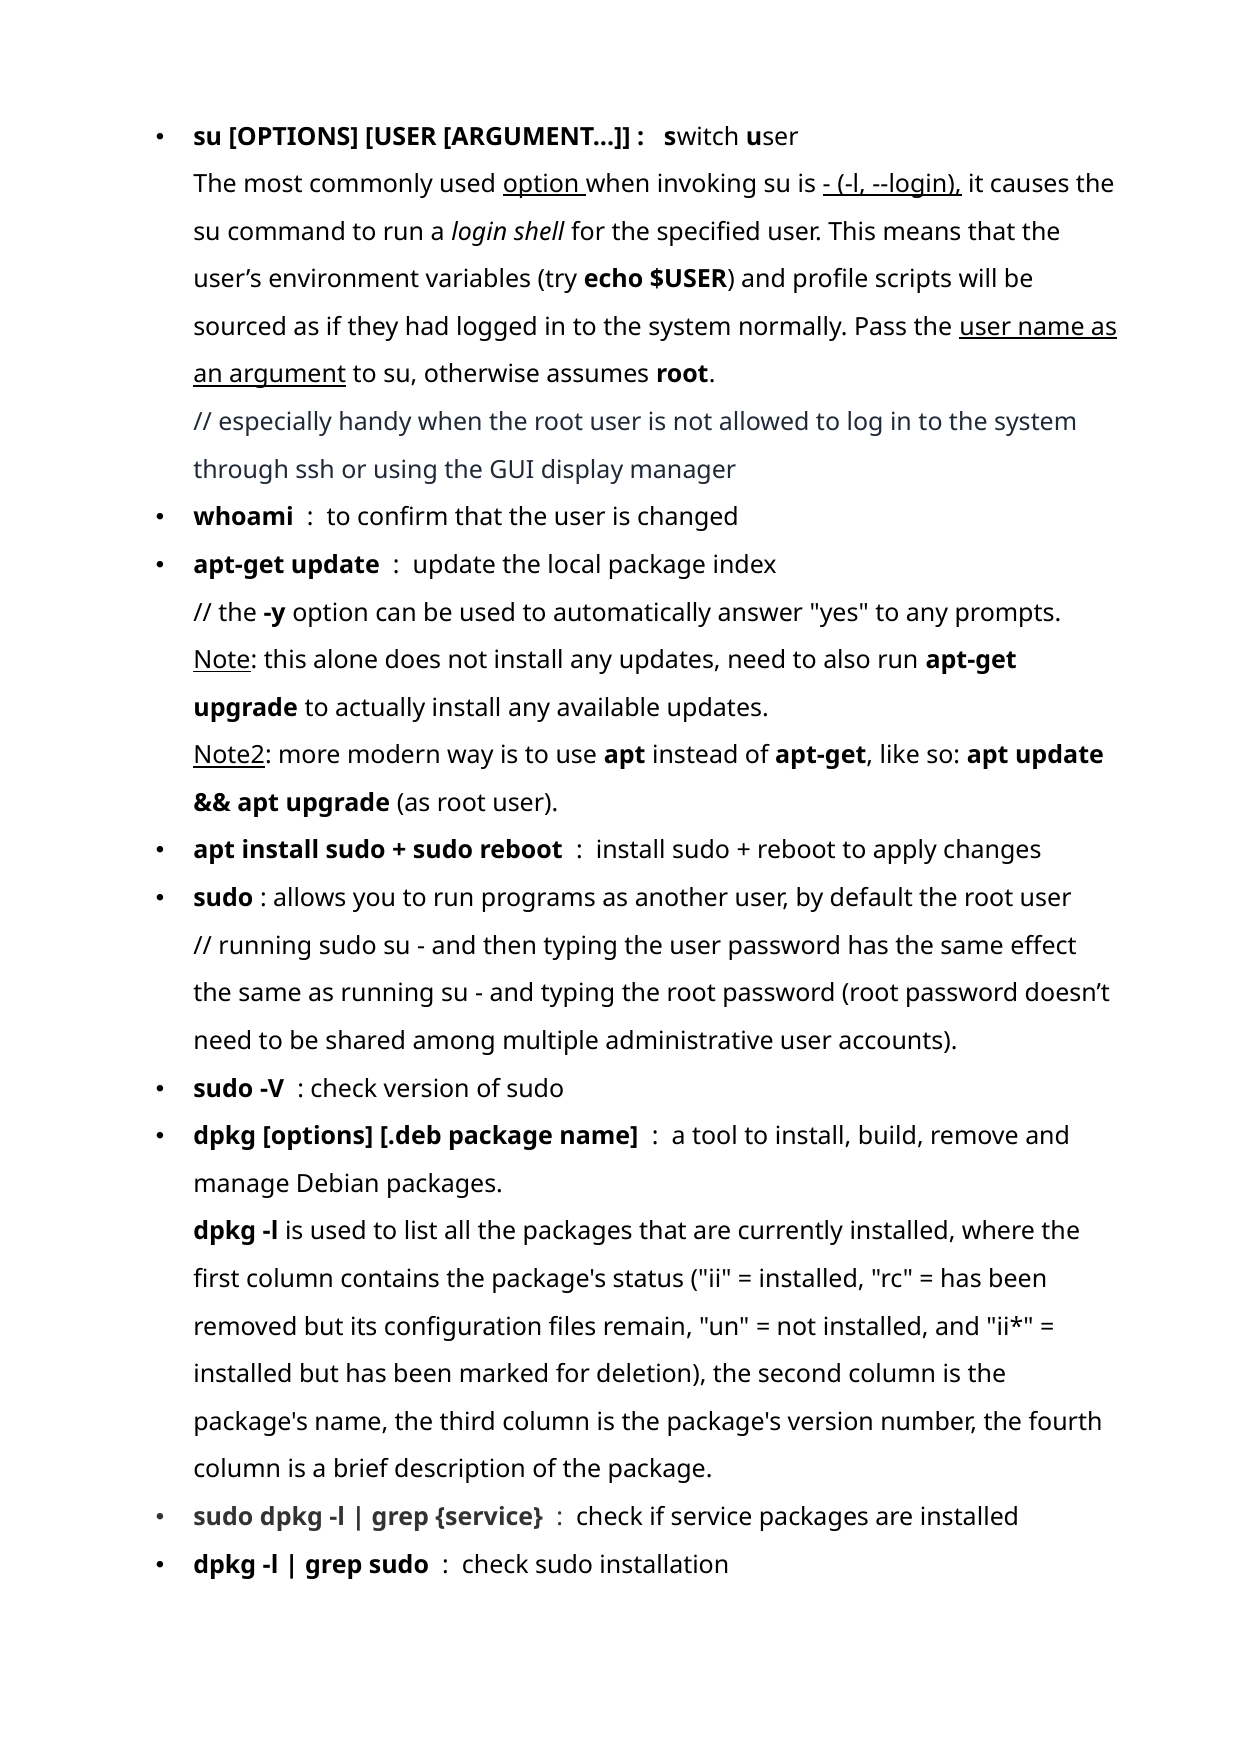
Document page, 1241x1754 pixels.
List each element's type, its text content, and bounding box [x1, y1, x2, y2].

list The most commonly used option when invoking su is - (-l, --login), it causes the su command to run a login shell for the specified user. This means that the user’s environment variables (try echo $USER) and profile scripts will be sourced as if they had logged in to the system normally. Pass the user name as an argument to su, otherwise assumes root. [156, 166, 1122, 390]
list Note2: more modern way is to use apt instead of apt-get, like so: apt update && apt upgrade (as root user). [156, 737, 1122, 819]
list whoami : to confirm that the user is changed [156, 499, 1122, 533]
list apt install sudo + sudo reboot : install sudo + reboot to apply changes [156, 832, 1122, 866]
list dpkg [options] [.deb package name] : a tool to install, build, remove and manage Debian packages. [156, 1118, 1122, 1199]
list // running sudo su - and then typing the user password has the same effect the same as running su - and typing the root password (root password doesn’t need to be shared among multiple administrative user accounts). [156, 927, 1122, 1057]
list apt-get update : update the local package index [156, 547, 1122, 581]
list dpkg -l | grep sudo : check sudo installation [156, 1546, 1122, 1580]
list // the -y option can be used to automatically answer "yes" to any prompts. [156, 594, 1122, 628]
list sudo : allows you to run programs as another user, by default the root user [156, 880, 1122, 914]
list // especially handy when the root user is not allowed to log in to the system through ssh or using the GUI display manager [156, 404, 1122, 485]
list su [OPTIONS] [USER [ARGUMENT...]] : switch user [156, 118, 1122, 152]
list sudo dpkg -l | grep {service} : check if service packages are installed [156, 1499, 1122, 1533]
list sudo -V : check version of sudo [156, 1070, 1122, 1104]
list dpkg -l is used to list all the packages that are currently installed, where the first column contains the package's status ("ii" = installed, "rc" = has been removed but its configuration files remain, "un" = not installed, and "ii*" = installed but has been marked for deletion), the second column is the package's name, the third column is the package's version number, the fourth column is a brief description of the package. [156, 1213, 1122, 1485]
list Note: this alone does not install any updates, need to also run apt-get upgrade to actually install any available updates. [156, 642, 1122, 723]
